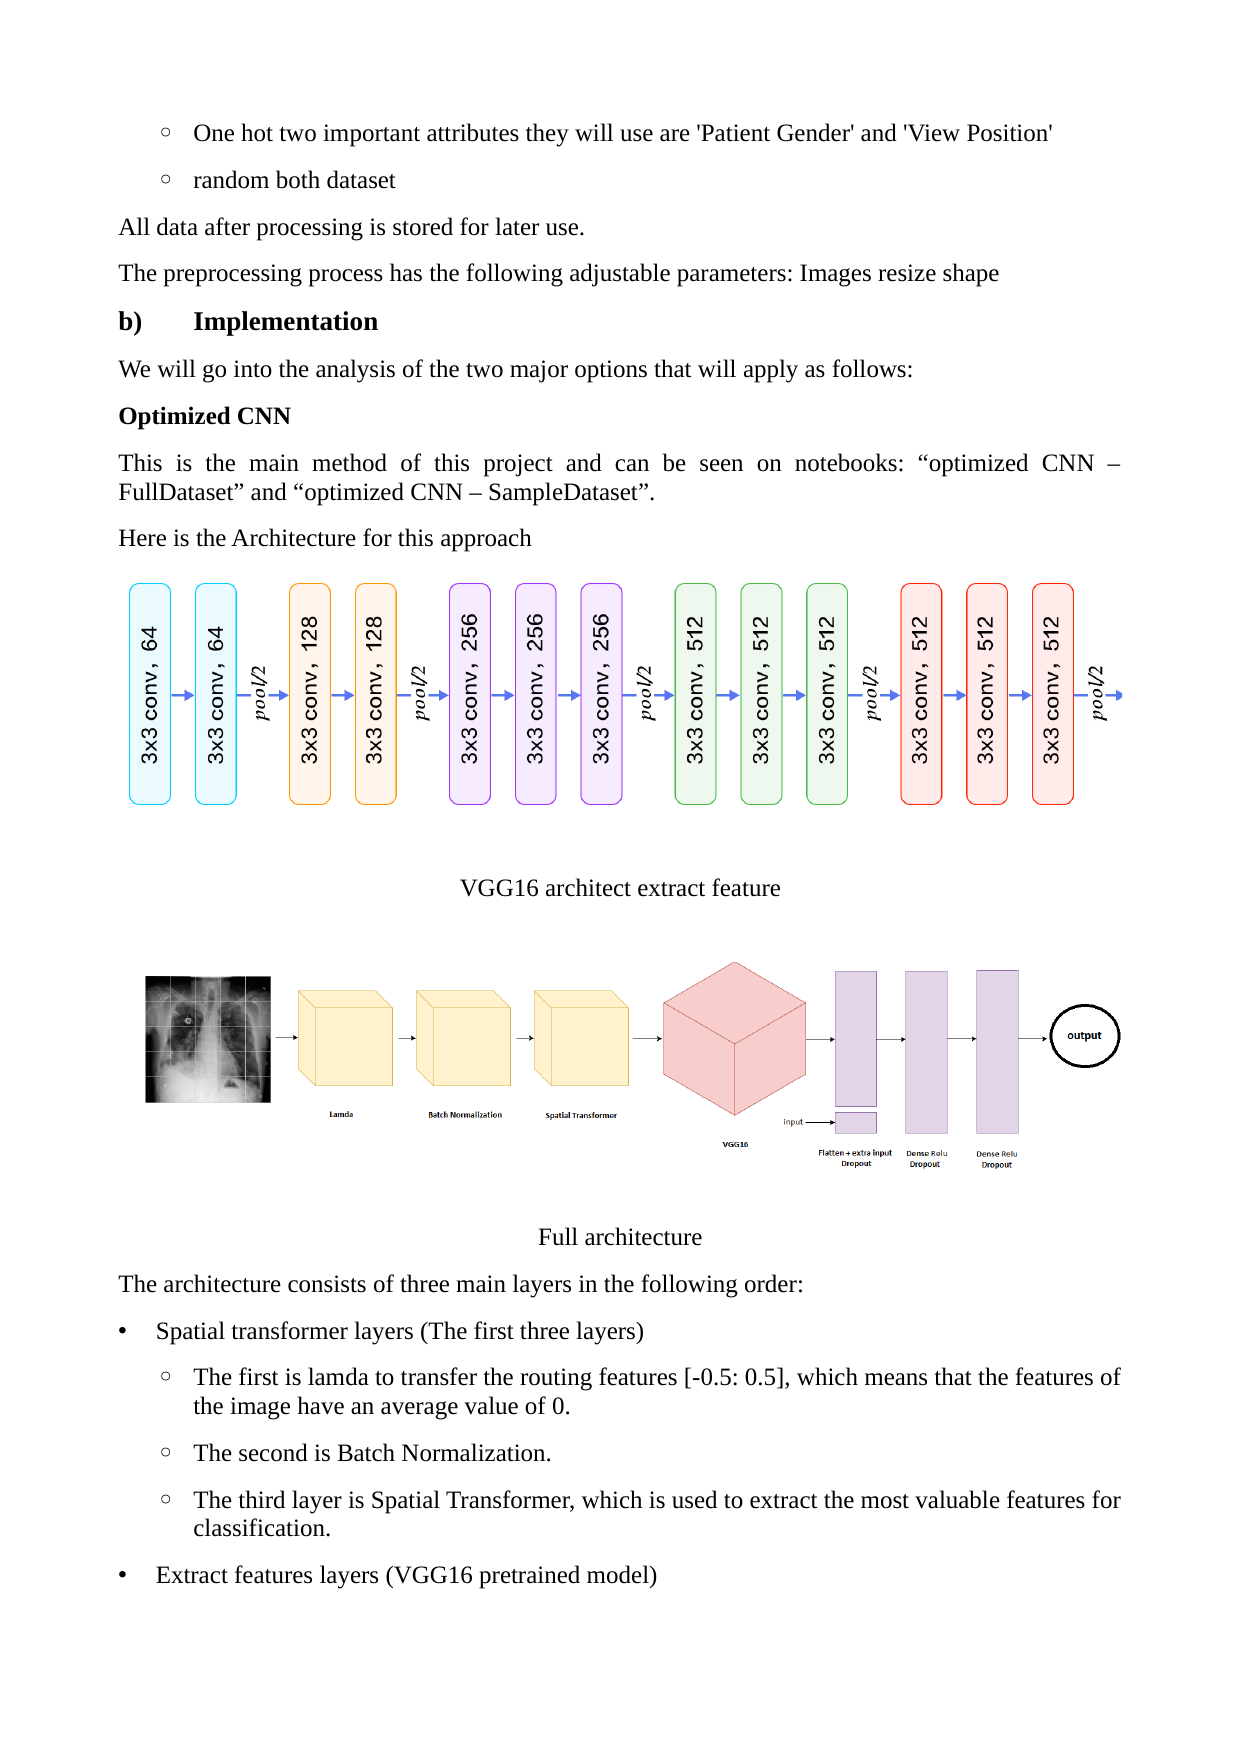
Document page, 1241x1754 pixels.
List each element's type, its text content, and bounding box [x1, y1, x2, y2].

list The second is Batch Normalization. [156, 1438, 1122, 1467]
text All data after processing is stored for later use. [118, 212, 1122, 240]
list This is the main method of this project and can be seen on notebooks: “optimized CNN – FullDataset” and “optimized CNN – SampleDataset”. [118, 448, 1122, 505]
list Extract features layers (VGG16 pretrained model) [118, 1560, 1122, 1589]
text VGG16 architect extract feature [118, 873, 1122, 902]
text The preprocessing process has the following adjustable parameters: Images resize shape [118, 258, 1122, 287]
list One hot two important attributes they will use are 'Patient Gender' and 'View Position' [156, 118, 1122, 147]
text The architecture consists of three main layers in the following order: [118, 1269, 1122, 1298]
picture [124, 962, 1129, 1176]
list Spatial transformer layers (The first three layers) [118, 1316, 1122, 1344]
list Implementation [118, 305, 1122, 336]
list We will go into the analysis of the two major options that will apply as follows: [118, 354, 1122, 383]
list Optimized CNN [118, 401, 1122, 430]
list The third layer is Spatial Transformer, which is used to extract the most valuable features for classification. [156, 1485, 1122, 1542]
list The first is lamda to transfer the routing features [-0.5: 0.5], which means that the features of the image have an average value of 0. [156, 1362, 1122, 1420]
list random both dataset [156, 165, 1122, 194]
text Full architecture [118, 1222, 1122, 1251]
picture [118, 570, 1123, 827]
list Here is the Architecture for this approach [118, 523, 1122, 552]
